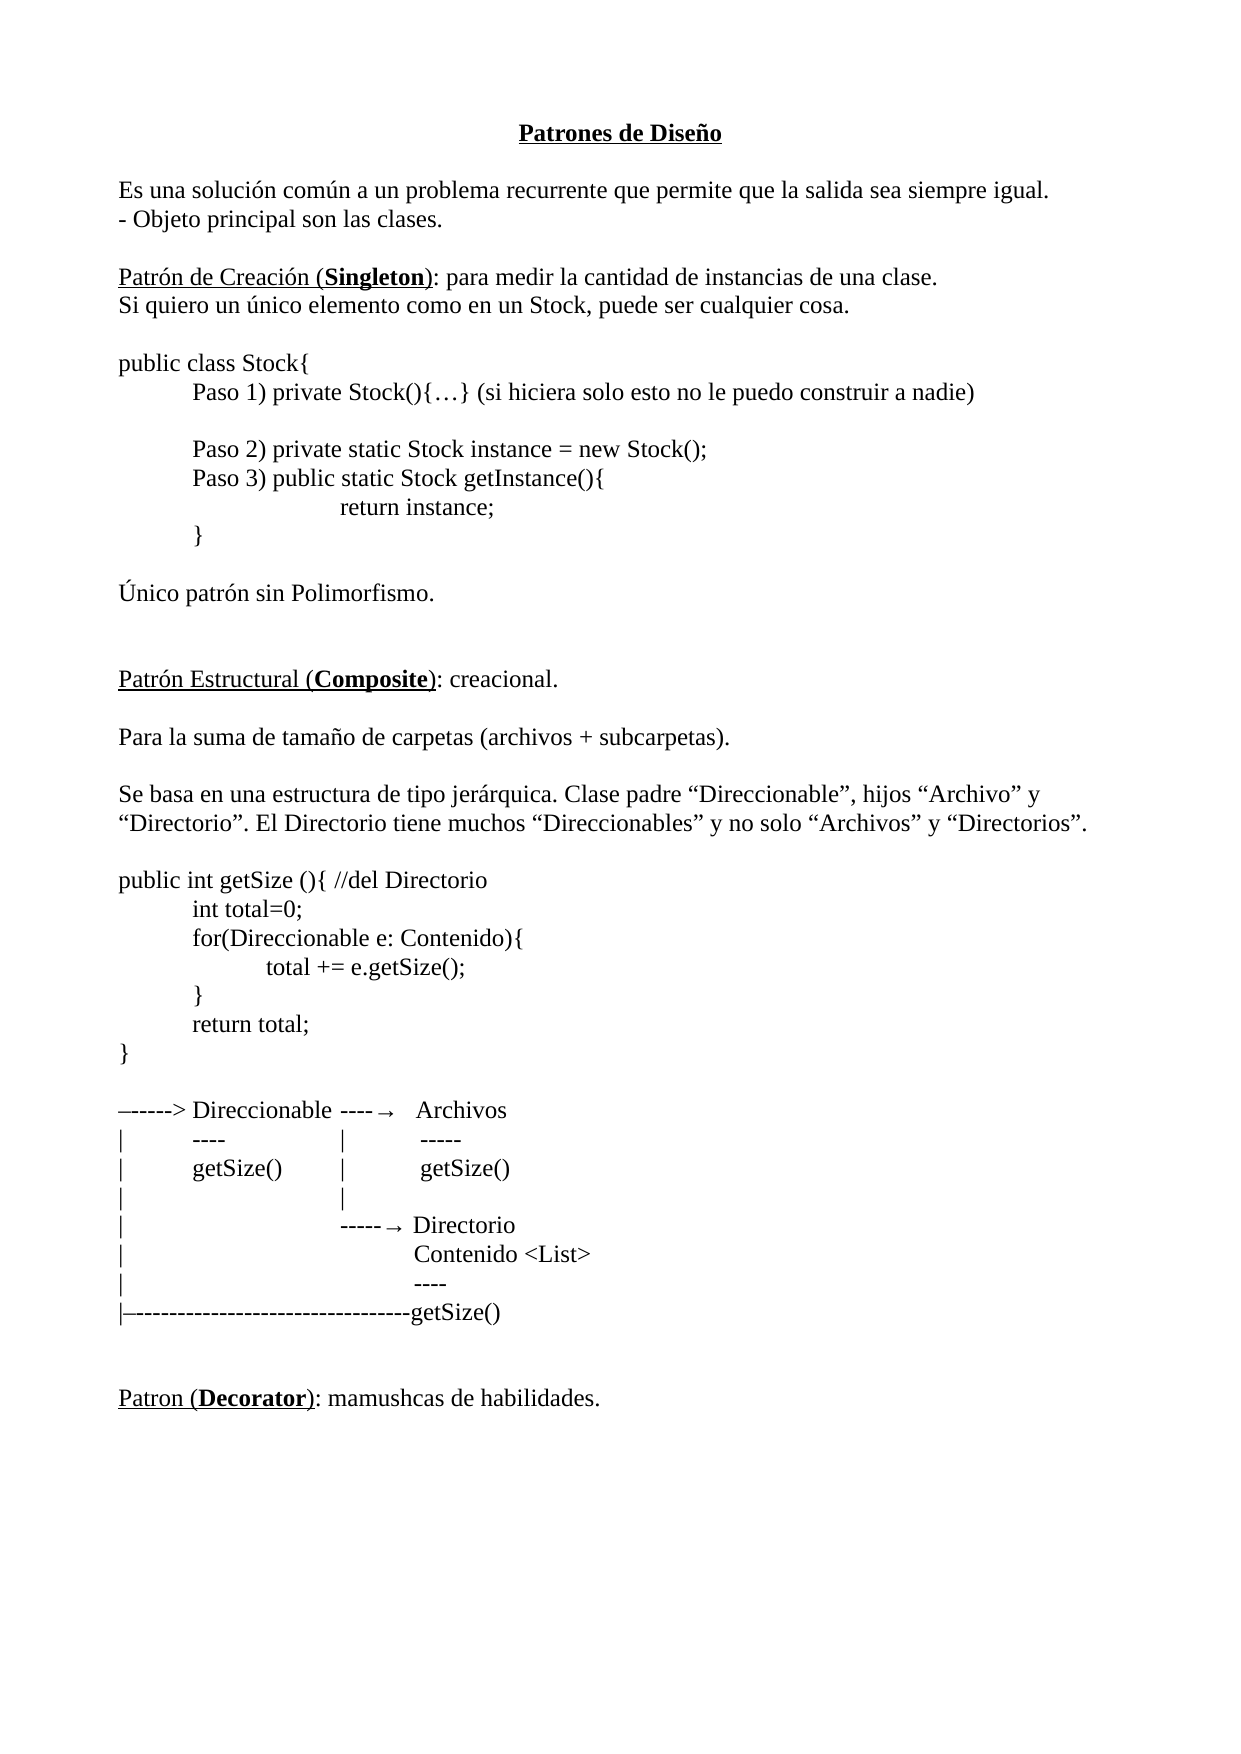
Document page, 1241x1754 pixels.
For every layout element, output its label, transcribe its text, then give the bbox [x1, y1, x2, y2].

text public class Stock{ [118, 348, 1122, 377]
text Patron (Decorator): mamushcas de habilidades. [118, 1383, 1122, 1412]
text total += e.getSize(); [118, 952, 1122, 981]
text int total=0; [118, 894, 1122, 923]
text public int getSize (){ //del Directorio [118, 866, 1122, 894]
text –-----> Direccionable ----→ Archivos [118, 1096, 1122, 1124]
text | ---- [118, 1268, 1122, 1297]
text Paso 3) public static Stock getInstance(){ [118, 463, 1122, 492]
text Se basa en una estructura de tipo jerárquica. Clase padre “Direccionable”, hijos “Archivo” y “Directorio”. El Directorio tiene muchos “Direccionables” y no solo “Archivos” y “Directorios”. [118, 779, 1122, 837]
text } [118, 521, 1122, 549]
text } [118, 981, 1122, 1009]
text return instance; [118, 492, 1122, 521]
text | | [118, 1182, 1122, 1211]
text Paso 1) private Stock(){…} (si hiciera solo esto no le puedo construir a nadie) [118, 377, 1122, 406]
text return total; [118, 1009, 1122, 1038]
text Es una solución común a un problema recurrente que permite que la salida sea siempre igual. [118, 176, 1122, 204]
text | ---- | ----- [118, 1124, 1122, 1153]
text Para la suma de tamaño de carpetas (archivos + subcarpetas). [118, 722, 1122, 751]
text Patrones de Diseño [118, 118, 1122, 147]
text Si quiero un único elemento como en un Stock, puede ser cualquier cosa. [118, 291, 1122, 319]
text } [118, 1038, 1122, 1067]
text Paso 2) private static Stock instance = new Stock(); [118, 434, 1122, 463]
text Patrón de Creación (Singleton): para medir la cantidad de instancias de una clase. [118, 262, 1122, 291]
text | getSize() | getSize() [118, 1153, 1122, 1182]
text for(Direccionable e: Contenido){ [118, 923, 1122, 952]
text - Objeto principal son las clases. [118, 204, 1122, 233]
text | -----→ Directorio [118, 1211, 1122, 1239]
text Único patrón sin Polimorfismo. [118, 578, 1122, 607]
text Patrón Estructural (Composite): creacional. [118, 664, 1122, 693]
text |–---------------------------------getSize() [118, 1297, 1122, 1326]
text | Contenido <List> [118, 1239, 1122, 1268]
